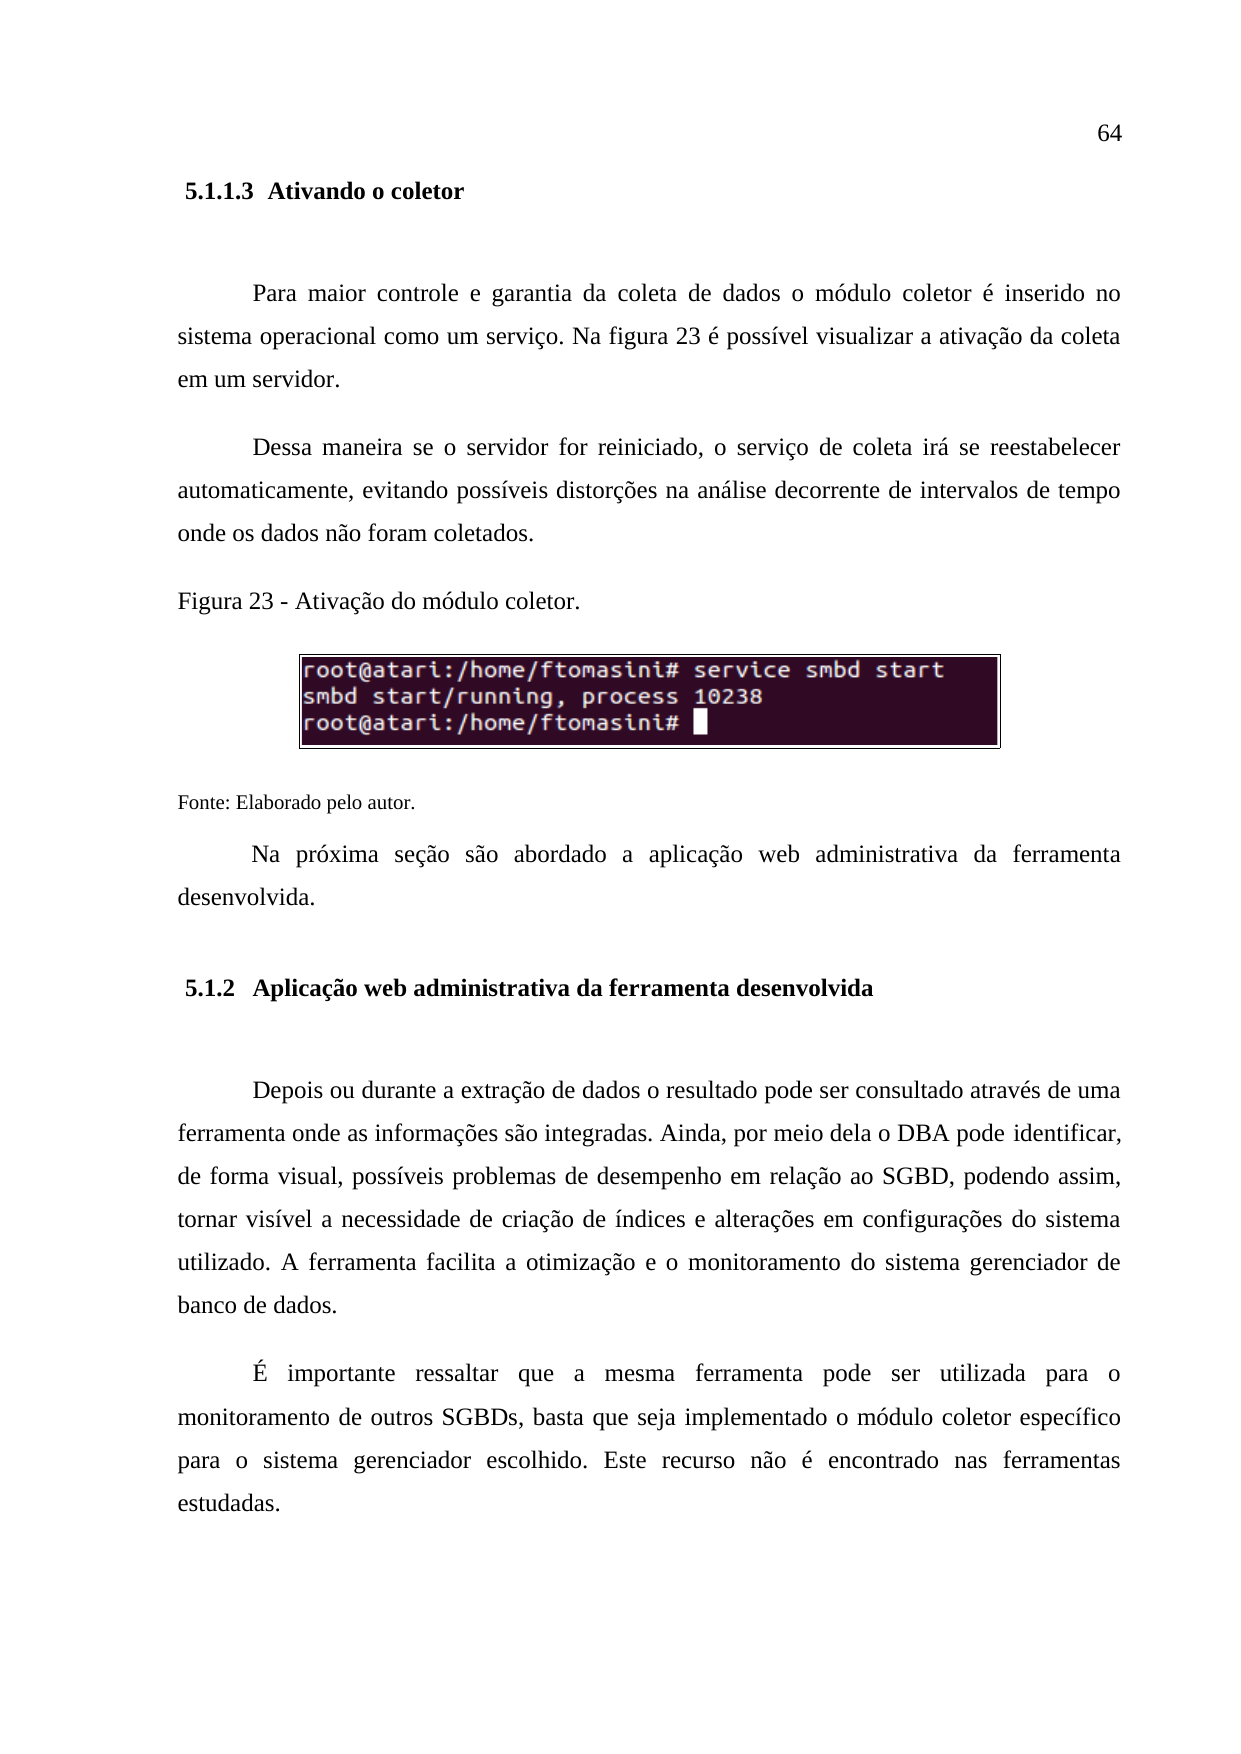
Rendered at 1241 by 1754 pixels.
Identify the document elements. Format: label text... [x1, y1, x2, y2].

text Na próxima seção são abordado a aplicação web administrativa da ferramenta desenvolvida. [177, 839, 1122, 911]
list É importante ressaltar que a mesma ferramenta pode ser utilizada para o monitoramento de outros SGBDs, basta que seja implementado o módulo coletor específico para o sistema gerenciador escolhido. Este recurso não é encontrado nas ferramentas estudadas. [177, 1358, 1122, 1517]
text Dessa maneira se o servidor for reiniciado, o serviço de coleta irá se reestabelecer automaticamente, evitando possíveis distorções na análise decorrente de intervalos de tempo onde os dados não foram coletados. [177, 432, 1122, 547]
list Fonte: Elaborado pelo autor. [177, 790, 1122, 814]
list Aplicação web administrativa da ferramenta desenvolvida [185, 973, 1122, 1002]
picture [301, 657, 998, 745]
text Figura 23 - Ativação do módulo coletor. [177, 586, 1122, 615]
list Ativando o coletor [185, 176, 1122, 205]
list Depois ou durante a extração de dados o resultado pode ser consultado através de uma ferramenta onde as informações são integradas. Ainda, por meio dela o DBA pode identificar, de forma visual, possíveis problemas de desempenho em relação ao SGBD, podendo assim, tornar visível a necessidade de criação de índices e alterações em configurações do sistema utilizado. A ferramenta facilita a otimização e o monitoramento do sistema gerenciador de banco de dados. [177, 1075, 1122, 1319]
text Para maior controle e garantia da coleta de dados o módulo coletor é inserido no sistema operacional como um serviço. Na figura 23 é possível visualizar a ativação da coleta em um servidor. [177, 278, 1122, 393]
